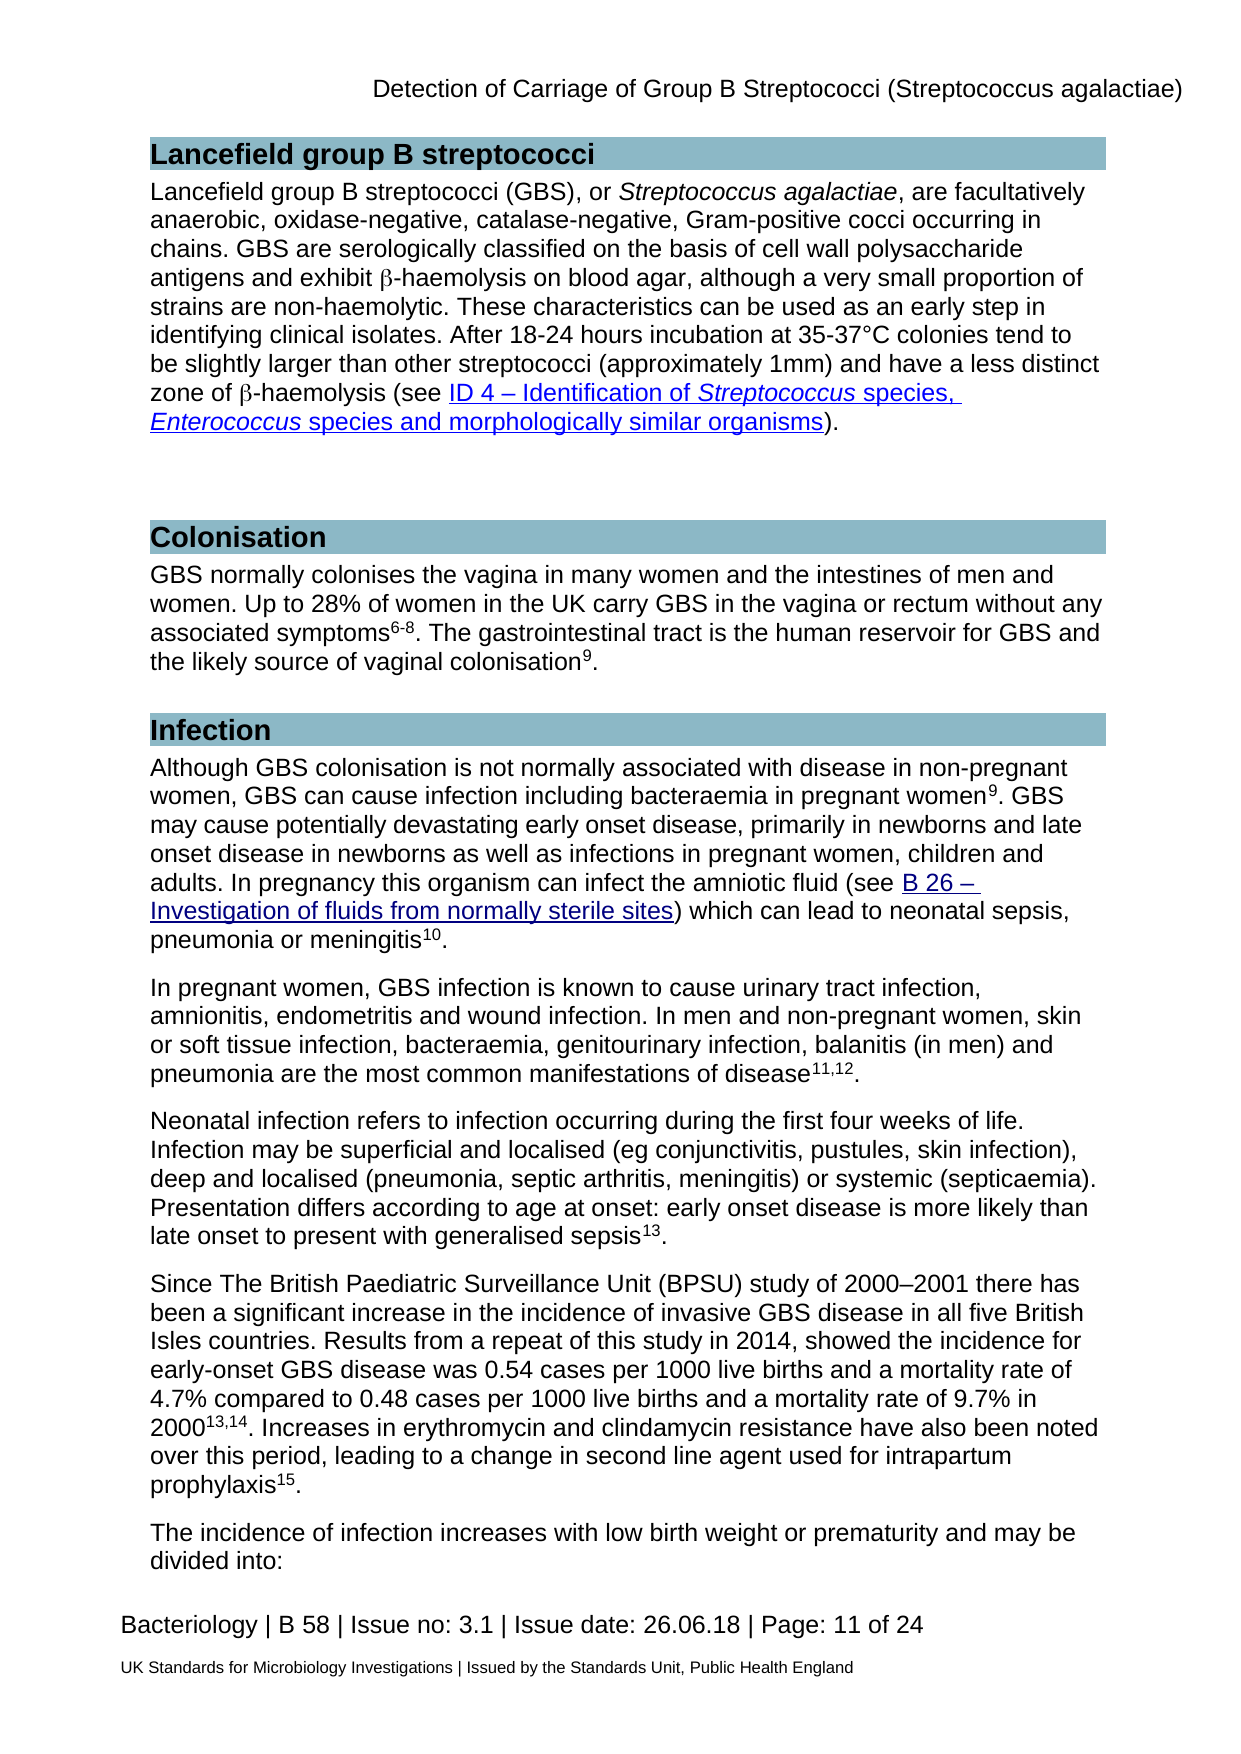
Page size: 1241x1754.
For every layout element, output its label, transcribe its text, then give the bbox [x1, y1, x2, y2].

subtitle Lancefield group B streptococci [150, 137, 1106, 170]
text GBS normally colonises the vagina in many women and the intestines of men and women. Up to 28% of women in the UK carry GBS in the vagina or rectum without any associated symptoms6-8. The gastrointestinal tract is the human reservoir for GBS and the likely source of vaginal colonisation9. [150, 560, 1106, 675]
text Neonatal infection refers to infection occurring during the first four weeks of life. Infection may be superficial and localised (eg conjunctivitis, pustules, skin infection), deep and localised (pneumonia, septic arthritis, meningitis) or systemic (septicaemia). Presentation differs according to age at onset: early onset disease is more likely than late onset to present with generalised sepsis13. [150, 1106, 1106, 1250]
text Lancefield group B streptococci (GBS), or Streptococcus agalactiae, are facultatively anaerobic, oxidase-negative, catalase-negative, Gram-positive cocci occurring in chains. GBS are serologically classified on the basis of cell wall polysaccharide antigens and exhibit -haemolysis on blood agar, although a very small proportion of strains are non-haemolytic. These characteristics can be used as an early step in identifying clinical isolates. After 18-24 hours incubation at 35-37°C colonies tend to be slightly larger than other streptococci (approximately 1mm) and have a less distinct zone of -haemolysis (see ID 4 – Identification of Streptococcus species, Enterococcus species and morphologically similar organisms). [150, 176, 1106, 435]
text Since The British Paediatric Surveillance Unit (BPSU) study of 2000–2001 there has been a significant increase in the incidence of invasive GBS disease in all five British Isles countries. Results from a repeat of this study in 2014, showed the incidence for early-onset GBS disease was 0.54 cases per 1000 live births and a mortality rate of 4.7% compared to 0.48 cases per 1000 live births and a mortality rate of 9.7% in 200013,14. Increases in erythromycin and clindamycin resistance have also been noted over this period, leading to a change in second line agent used for intrapartum prophylaxis15. [150, 1269, 1106, 1499]
text The incidence of infection increases with low birth weight or prematurity and may be divided into: [150, 1517, 1106, 1575]
text Although GBS colonisation is not normally associated with disease in non-pregnant women, GBS can cause infection including bacteraemia in pregnant women9. GBS may cause potentially devastating early onset disease, primarily in newborns and late onset disease in newborns as well as infections in pregnant women, children and adults. In pregnancy this organism can infect the amniotic fluid (see B 26 – Investigation of fluids from normally sterile sites) which can lead to neonatal sepsis, pneumonia or meningitis10. [150, 752, 1106, 954]
text In pregnant women, GBS infection is known to cause urinary tract infection, amnionitis, endometritis and wound infection. In men and non-pregnant women, skin or soft tissue infection, bacteraemia, genitourinary infection, balanitis (in men) and pneumonia are the most common manifestations of disease11,12. [150, 972, 1106, 1087]
subtitle Infection [150, 713, 1106, 746]
subtitle Colonisation [150, 520, 1106, 554]
